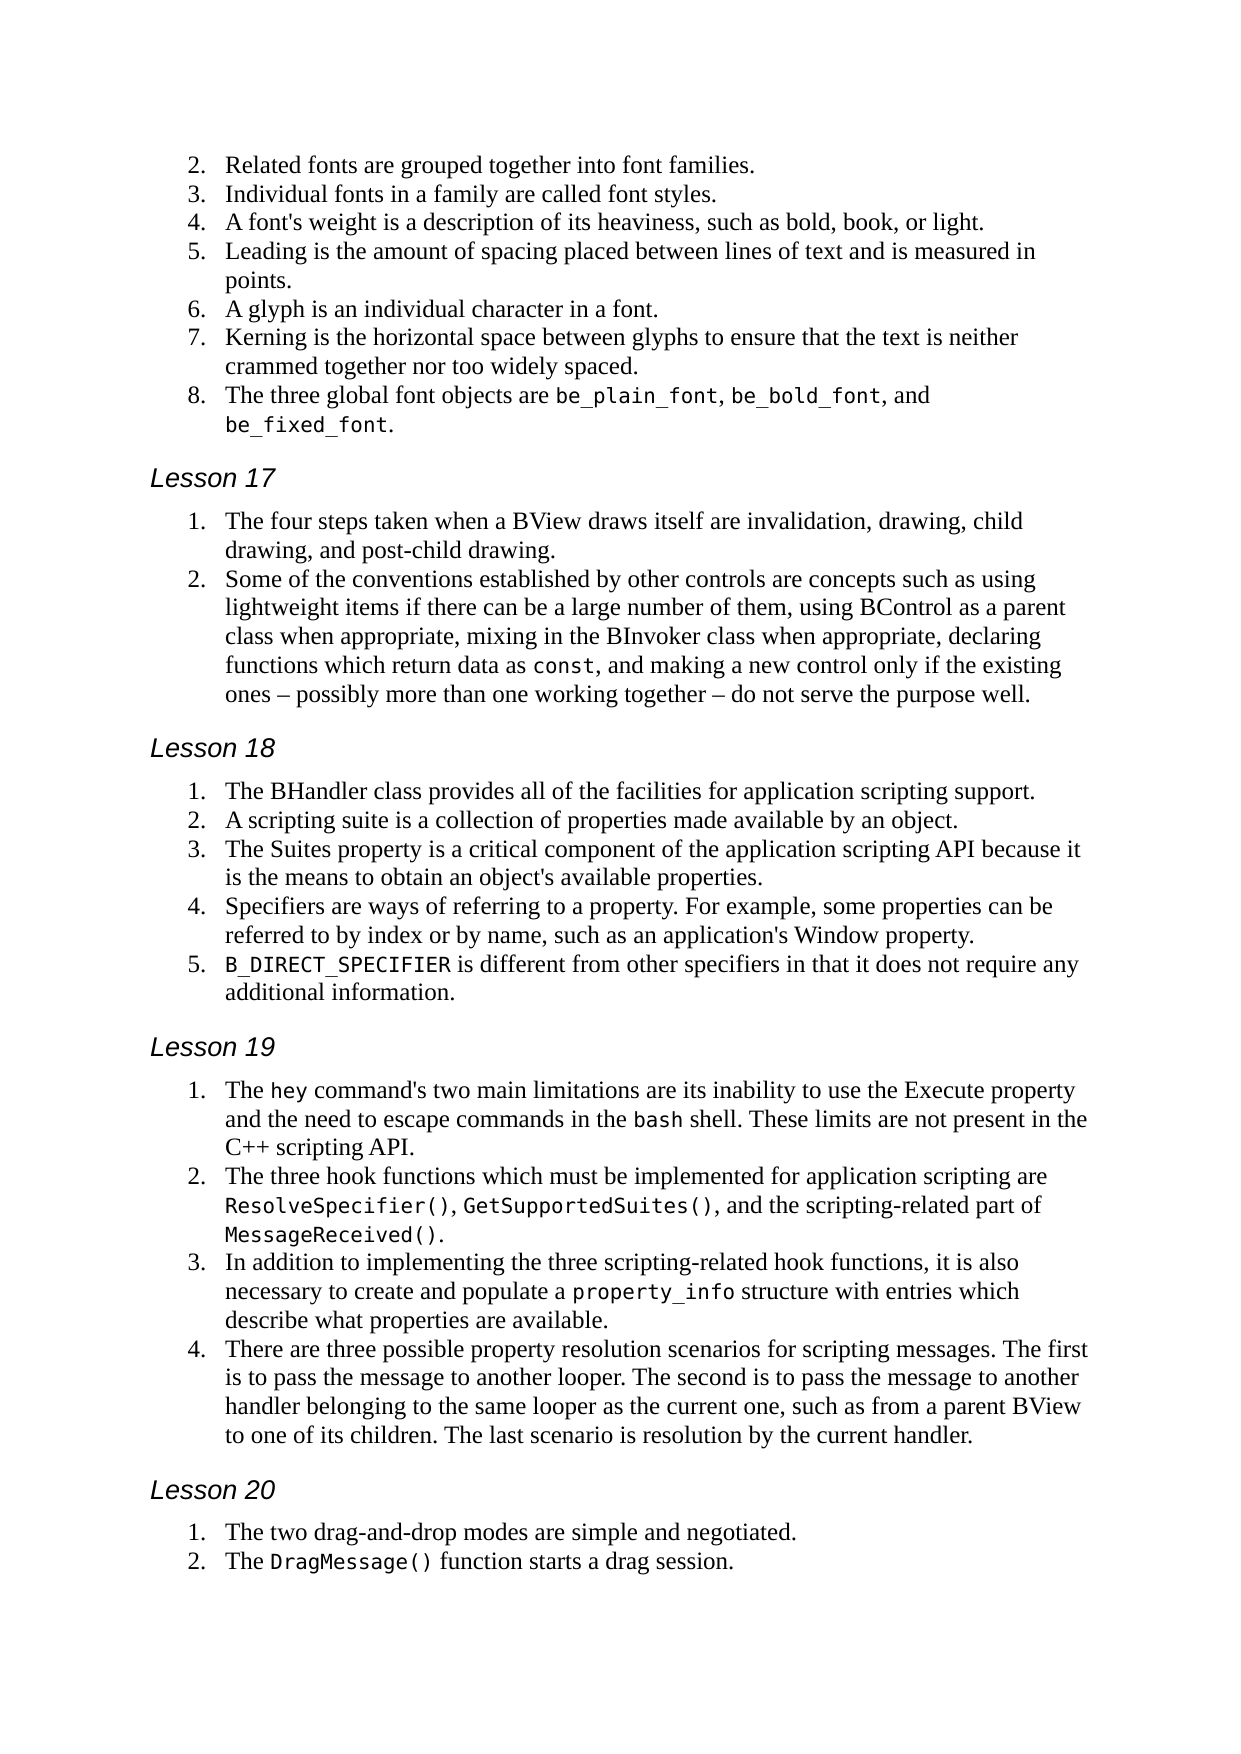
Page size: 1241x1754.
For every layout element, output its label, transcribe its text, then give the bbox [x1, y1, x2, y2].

list The two drag-and-drop modes are simple and negotiated. [187, 1517, 1090, 1546]
list The BHandler class provides all of the facilities for application scripting support. [187, 776, 1090, 805]
list Kerning is the horizontal space between glyphs to ensure that the text is neither crammed together nor too widely spaced. [187, 322, 1090, 380]
list A glyph is an individual character in a font. [187, 294, 1090, 322]
list Leading is the amount of spacing placed between lines of text and is measured in points. [187, 236, 1090, 294]
list Specifiers are ways of referring to a property. For example, some properties can be referred to by index or by name, such as an application's Window property. [187, 891, 1090, 949]
list The three global font objects are be_plain_font, be_bold_font, and be_fixed_font. [187, 380, 1090, 437]
subtitle Lesson 18 [150, 732, 1090, 764]
list Some of the conventions established by other controls are concepts such as using lightweight items if there can be a large number of them, using BControl as a parent class when appropriate, mixing in the BInvoker class when appropriate, declaring functions which return data as const, and making a new control only if the existing ones – possibly more than one working together – do not serve the purpose well. [187, 564, 1090, 707]
subtitle Lesson 17 [150, 462, 1090, 494]
list The hey command's two main limitations are its inability to use the Execute property and the need to escape commands in the bash shell. These limits are not present in the C++ scripting API. [187, 1075, 1090, 1161]
list A font's weight is a description of its heaviness, such as bold, book, or light. [187, 207, 1090, 236]
list A scripting suite is a collection of properties made available by an object. [187, 805, 1090, 834]
list In addition to implementing the three scripting-related hook functions, it is also necessary to create and populate a property_info structure with entries which describe what properties are available. [187, 1247, 1090, 1334]
subtitle Lesson 19 [150, 1031, 1090, 1062]
list The four steps taken when a BView draws itself are invalidation, drawing, child drawing, and post-child drawing. [187, 506, 1090, 564]
list There are three possible property resolution scenarios for scripting messages. The first is to pass the message to another looper. The second is to pass the message to another handler belonging to the same looper as the current one, such as from a parent BView to one of its children. The last scenario is resolution by the current handler. [187, 1334, 1090, 1449]
subtitle Lesson 20 [150, 1474, 1090, 1505]
list The Suites property is a critical component of the application scripting API because it is the means to obtain an object's available properties. [187, 834, 1090, 891]
list The DragMessage() function starts a drag session. [187, 1546, 1090, 1575]
list The three hook functions which must be implemented for application scripting are ResolveSpecifier(), GetSupportedSuites(), and the scripting-related part of MessageReceived(). [187, 1161, 1090, 1247]
list B_DIRECT_SPECIFIER is different from other specifiers in that it does not require any additional information. [187, 949, 1090, 1006]
list Related fonts are grouped together into font families. [187, 150, 1090, 179]
list Individual fonts in a family are called font styles. [187, 179, 1090, 207]
